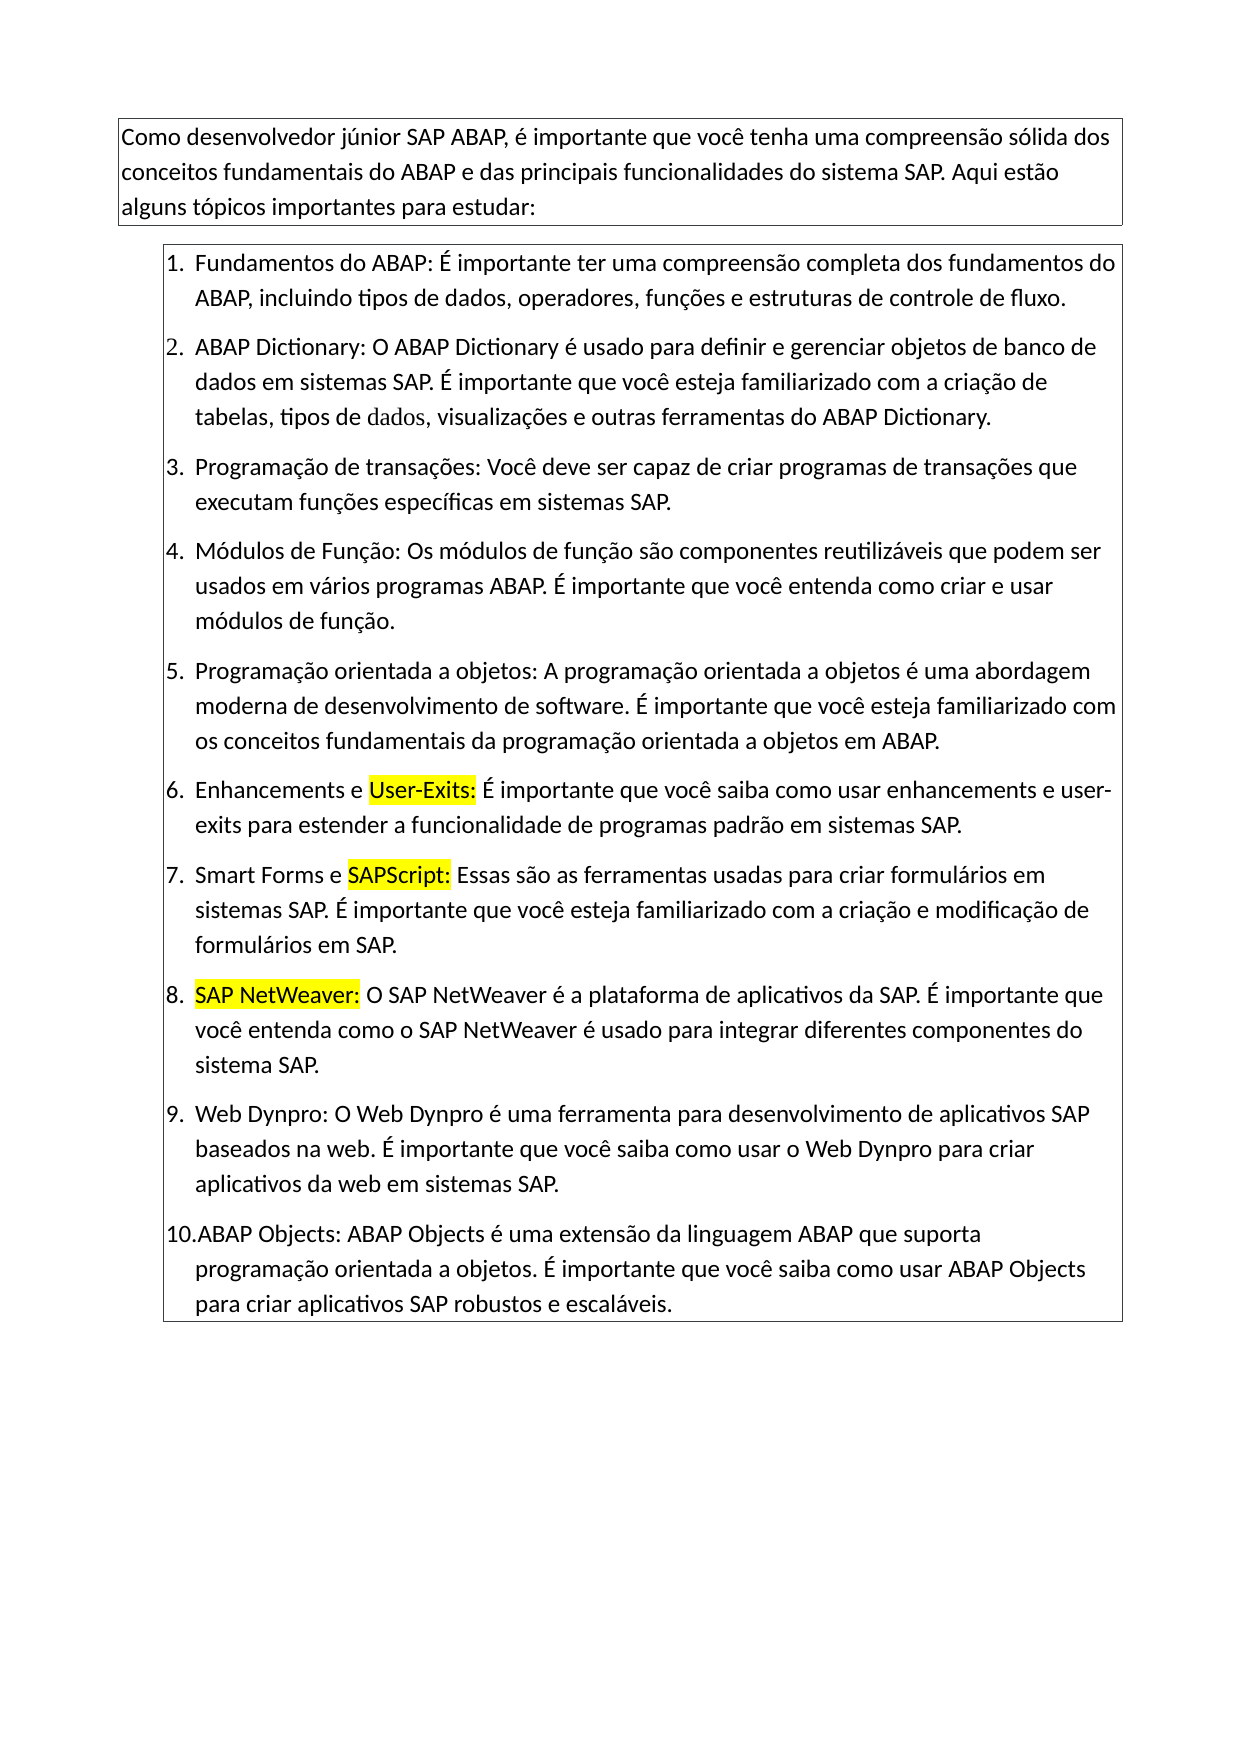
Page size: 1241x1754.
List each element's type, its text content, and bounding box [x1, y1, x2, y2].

list Fundamentos do ABAP: É importante ter uma compreensão completa dos fundamentos do ABAP, incluindo tipos de dados, operadores, funções e estruturas de controle de fluxo. [164, 245, 1122, 312]
list Smart Forms e SAPScript: Essas são as ferramentas usadas para criar formulários em sistemas SAP. É importante que você esteja familiarizado com a criação e modificação de formulários em SAP. [164, 856, 1122, 960]
list Web Dynpro: O Web Dynpro é uma ferramenta para desenvolvimento de aplicativos SAP baseados na web. É importante que você saiba como usar o Web Dynpro para criar aplicativos da web em sistemas SAP. [164, 1095, 1122, 1199]
list Programação de transações: Você deve ser capaz de criar programas de transações que executam funções específicas em sistemas SAP. [164, 448, 1122, 516]
list ABAP Dictionary: O ABAP Dictionary é usado para definir e gerenciar objetos de banco de dados em sistemas SAP. É importante que você esteja familiarizado com a criação de tabelas, tipos de dados, visualizações e outras ferramentas do ABAP Dictionary. [164, 328, 1122, 432]
list Enhancements e User-Exits: É importante que você saiba como usar enhancements e user-exits para estender a funcionalidade de programas padrão em sistemas SAP. [164, 772, 1122, 840]
list SAP NetWeaver: O SAP NetWeaver é a plataforma de aplicativos da SAP. É importante que você entenda como o SAP NetWeaver é usado para integrar diferentes componentes do sistema SAP. [164, 976, 1122, 1079]
list ABAP Objects: ABAP Objects é uma extensão da linguagem ABAP que suporta programação orientada a objetos. É importante que você saiba como usar ABAP Objects para criar aplicativos SAP robustos e escaláveis. [164, 1215, 1122, 1321]
text Como desenvolvedor júnior SAP ABAP, é importante que você tenha uma compreensão sólida dos conceitos fundamentais do ABAP e das principais funcionalidades do sistema SAP. Aqui estão alguns tópicos importantes para estudar: [119, 119, 1122, 225]
list Programação orientada a objetos: A programação orientada a objetos é uma abordagem moderna de desenvolvimento de software. É importante que você esteja familiarizado com os conceitos fundamentais da programação orientada a objetos em ABAP. [164, 652, 1122, 756]
list Módulos de Função: Os módulos de função são componentes reutilizáveis que podem ser usados em vários programas ABAP. É importante que você entenda como criar e usar módulos de função. [164, 532, 1122, 636]
